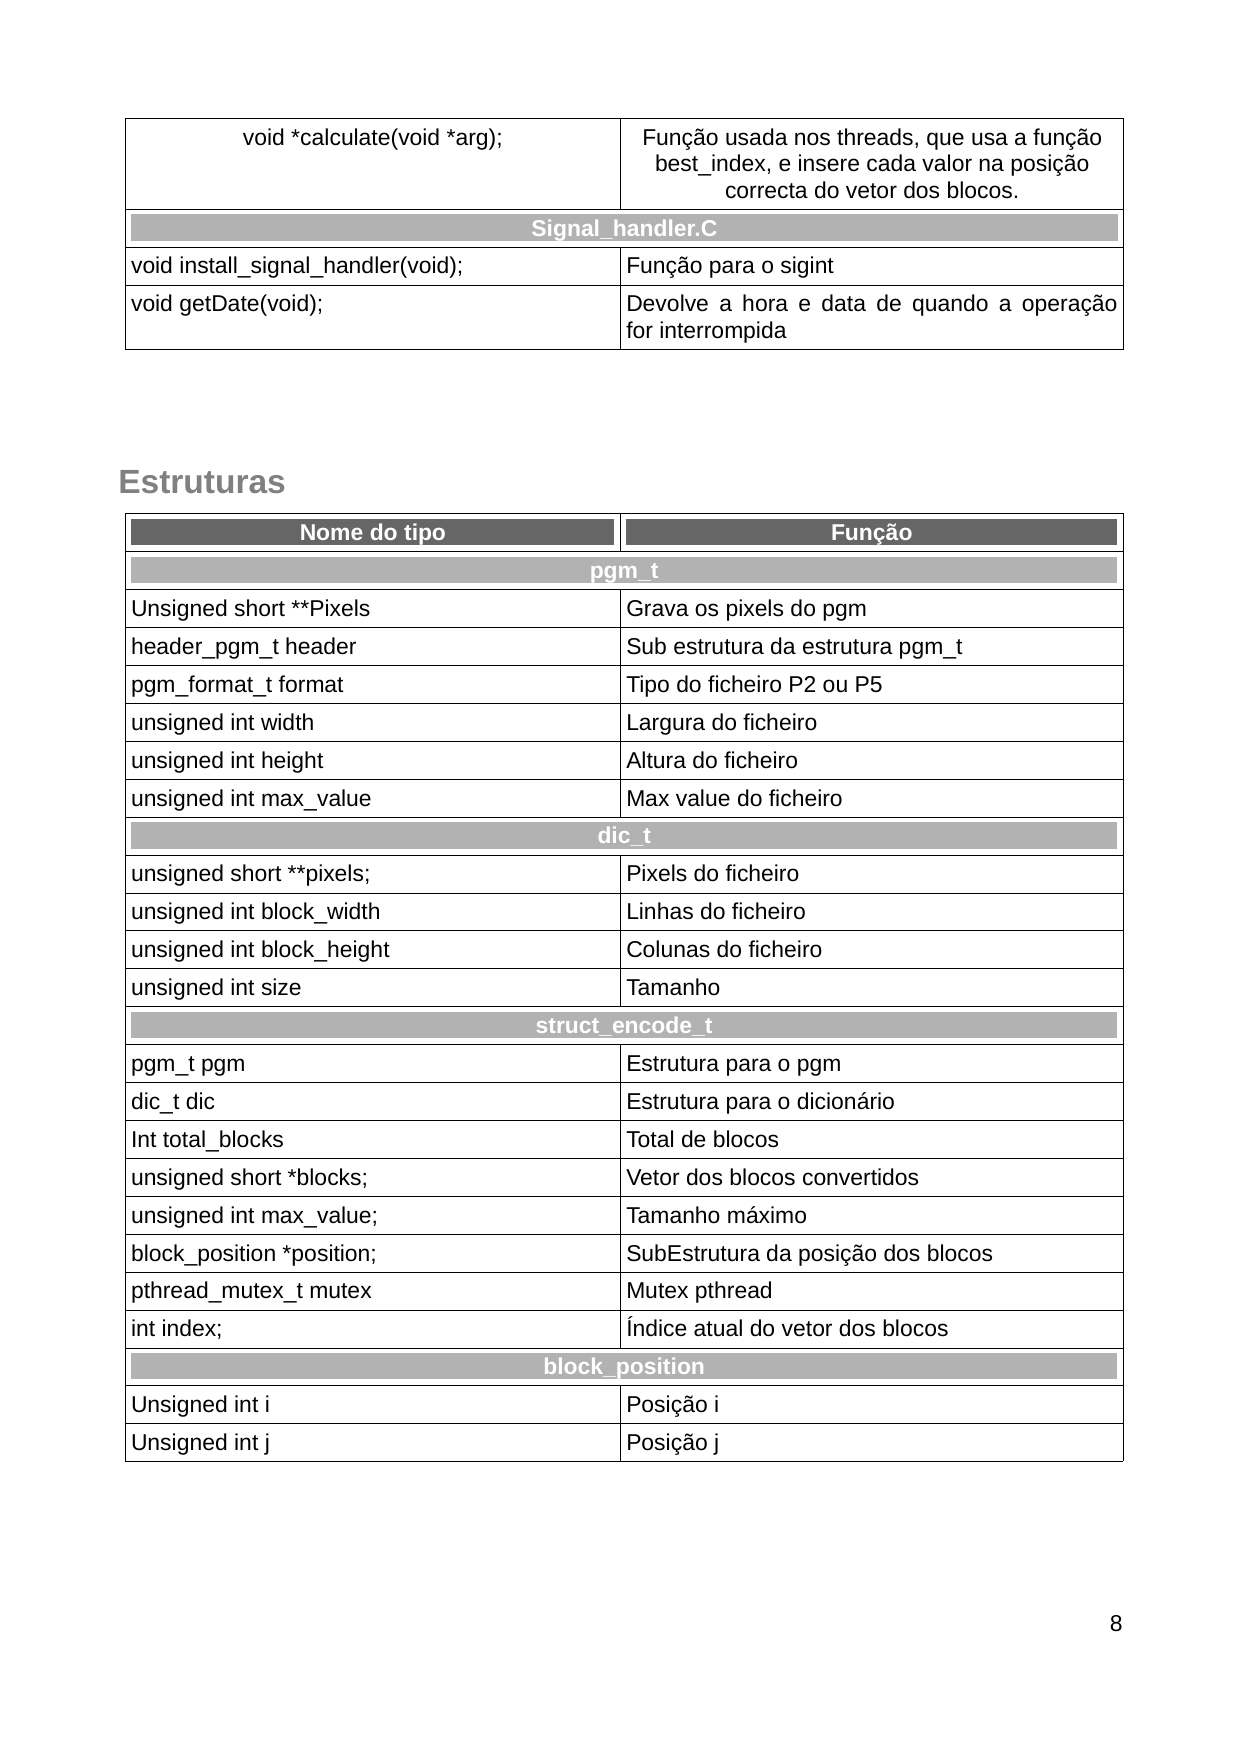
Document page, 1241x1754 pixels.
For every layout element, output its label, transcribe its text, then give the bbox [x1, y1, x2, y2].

subtitle Estruturas [118, 462, 1122, 501]
table_cell Largura do ficheiro [621, 704, 1123, 741]
table_cell block_position *position; [126, 1235, 620, 1272]
table_cell Função para o sigint [621, 248, 1123, 284]
table_cell SubEstrutura da posição dos blocos [621, 1235, 1123, 1272]
table_cell unsigned int max_value [126, 780, 620, 817]
table_cell void install_signal_handler(void); [126, 248, 620, 284]
table_cell struct_encode_t [126, 1007, 1123, 1044]
table_cell unsigned int block_width [126, 894, 620, 930]
table_header Nome do tipo [126, 514, 620, 551]
table_cell Unsigned short **Pixels [126, 590, 620, 627]
table_cell Tamanho máximo [621, 1197, 1123, 1234]
table_cell pgm_t pgm [126, 1045, 620, 1082]
table_cell unsigned int size [126, 969, 620, 1006]
table_cell Int total_blocks [126, 1121, 620, 1158]
table_cell void *calculate(void *arg); [126, 119, 620, 209]
table_cell pgm_t [126, 552, 1123, 589]
table_cell pthread_mutex_t mutex [126, 1273, 620, 1309]
table_cell void getDate(void); [126, 286, 620, 349]
table_cell Sub estrutura da estrutura pgm_t [621, 628, 1123, 665]
table_cell Índice atual do vetor dos blocos [621, 1311, 1123, 1347]
table_cell unsigned int width [126, 704, 620, 741]
table_cell unsigned int max_value; [126, 1197, 620, 1234]
table_cell Unsigned int j [126, 1424, 620, 1461]
table_header Função [621, 514, 1123, 551]
table_cell Colunas do ficheiro [621, 931, 1123, 968]
table_cell Posição j [621, 1424, 1123, 1461]
table_cell Mutex pthread [621, 1273, 1123, 1309]
table_cell Função usada nos threads, que usa a função best_index, e insere cada valor na posição correcta do vetor dos blocos. [621, 119, 1123, 209]
table_cell unsigned short **pixels; [126, 856, 620, 892]
table_cell Vetor dos blocos convertidos [621, 1159, 1123, 1196]
table_cell int index; [126, 1311, 620, 1347]
table_cell block_position [126, 1349, 1123, 1385]
table_cell Devolve a hora e data de quando a operação for interrompida [621, 286, 1123, 349]
table_cell Max value do ficheiro [621, 780, 1123, 817]
table_cell Signal_handler.C [126, 210, 1123, 247]
table_cell Grava os pixels do pgm [621, 590, 1123, 627]
table_cell Posição i [621, 1386, 1123, 1423]
table_cell Total de blocos [621, 1121, 1123, 1158]
table_cell header_pgm_t header [126, 628, 620, 665]
table_cell Pixels do ficheiro [621, 856, 1123, 892]
table_cell Linhas do ficheiro [621, 894, 1123, 930]
table_cell Tamanho [621, 969, 1123, 1006]
table_cell unsigned int height [126, 742, 620, 779]
table_cell dic_t dic [126, 1083, 620, 1120]
table_cell Altura do ficheiro [621, 742, 1123, 779]
table_cell unsigned int block_height [126, 931, 620, 968]
table_cell Estrutura para o pgm [621, 1045, 1123, 1082]
table_cell Unsigned int i [126, 1386, 620, 1423]
table_cell unsigned short *blocks; [126, 1159, 620, 1196]
table_cell dic_t [126, 818, 1123, 854]
table_cell Estrutura para o dicionário [621, 1083, 1123, 1120]
table_cell Tipo do ficheiro P2 ou P5 [621, 666, 1123, 703]
table_cell pgm_format_t format [126, 666, 620, 703]
